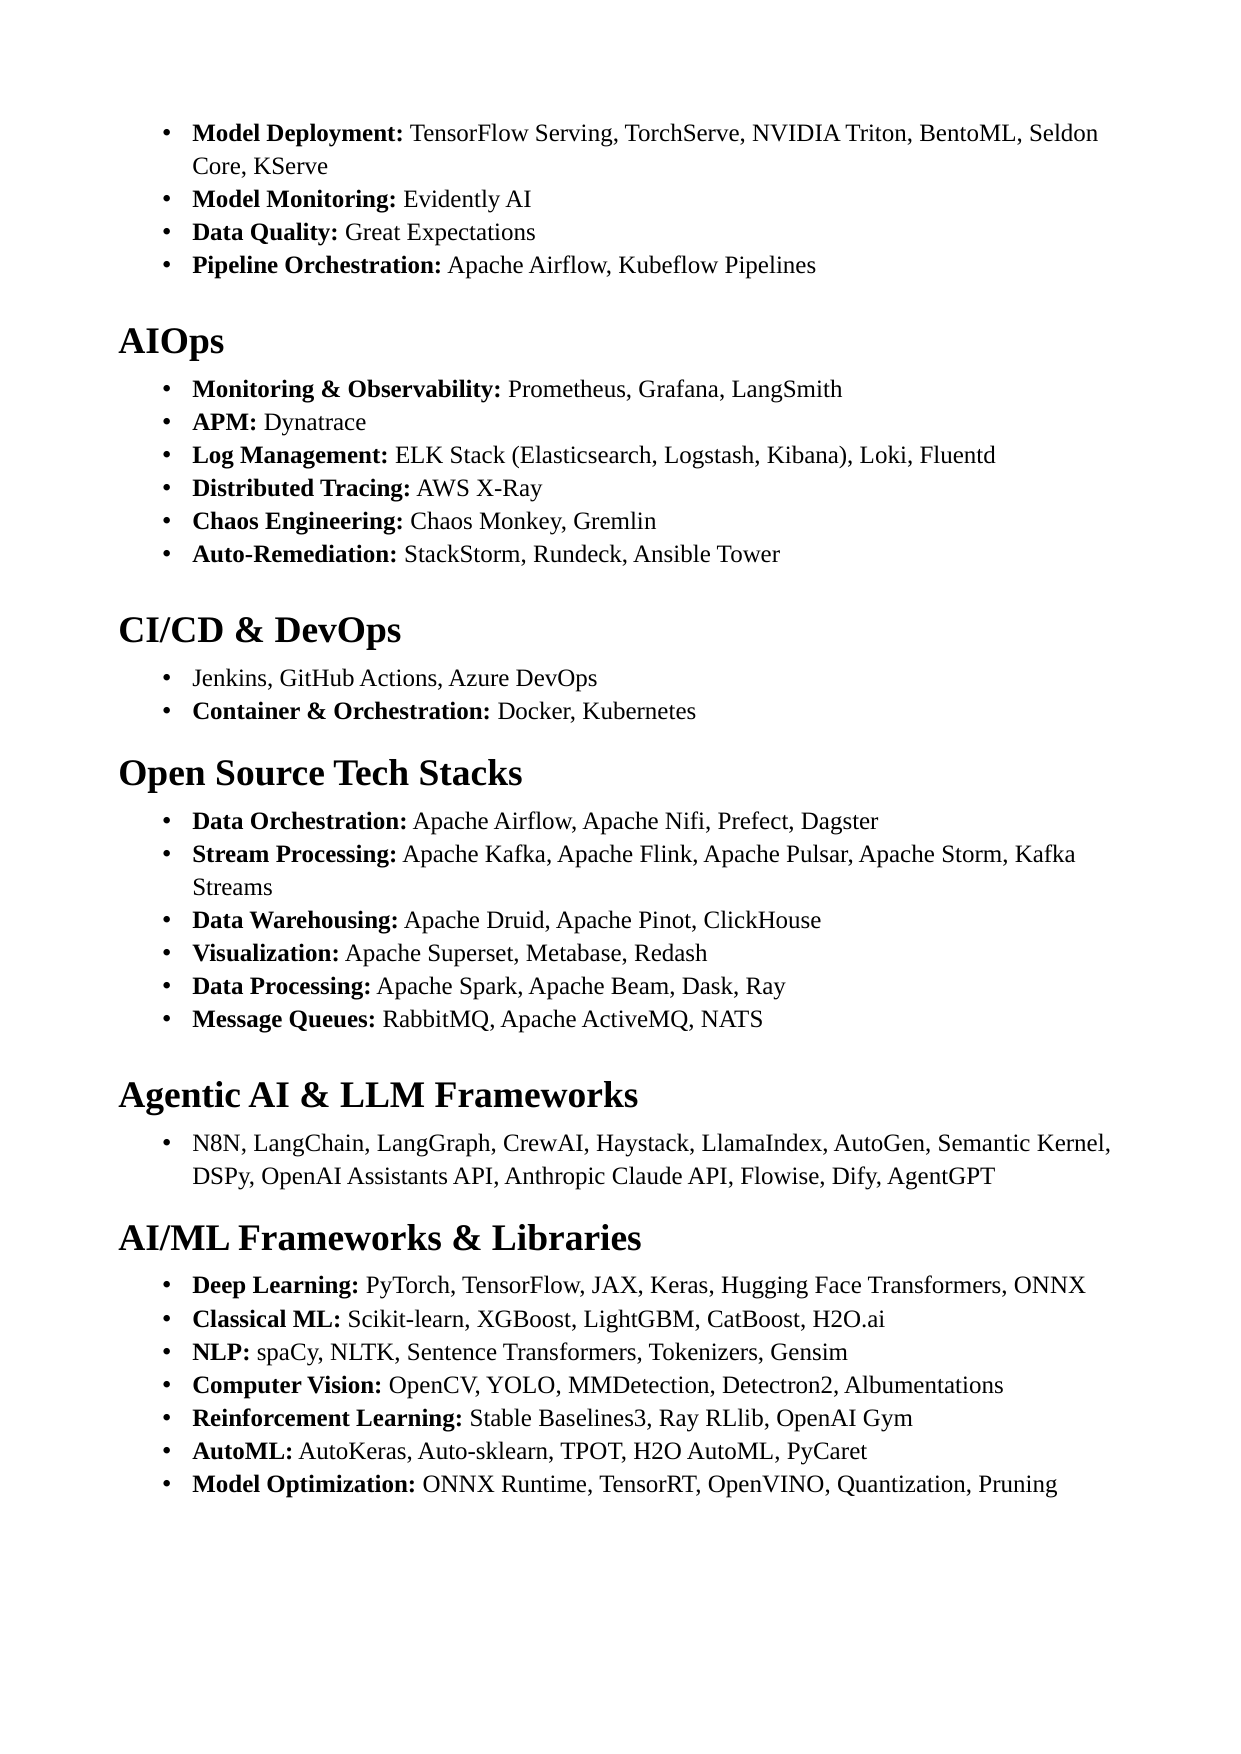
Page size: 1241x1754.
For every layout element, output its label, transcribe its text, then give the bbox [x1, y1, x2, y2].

list Monitoring & Observability: Prometheus, Grafana, LangSmith [162, 374, 1122, 403]
list Computer Vision: OpenCV, YOLO, MMDetection, Detectron2, Albumentations [162, 1370, 1122, 1398]
subtitle Open Source Tech Stacks [118, 750, 1122, 793]
list Model Deployment: TensorFlow Serving, TorchServe, NVIDIA Triton, BentoML, Seldon Core, KServe [162, 118, 1122, 180]
list Visualization: Apache Superset, Metabase, Redash [162, 938, 1122, 967]
list Model Optimization: ONNX Runtime, TensorRT, OpenVINO, Quantization, Pruning [162, 1469, 1122, 1497]
subtitle Agentic AI & LLM Frameworks [118, 1072, 1122, 1116]
list Model Monitoring: Evidently AI [162, 184, 1122, 213]
list Data Warehousing: Apache Druid, Apache Pinot, ClickHouse [162, 905, 1122, 934]
list NLP: spaCy, NLTK, Sentence Transformers, Tokenizers, Gensim [162, 1337, 1122, 1365]
list Classical ML: Scikit-learn, XGBoost, LightGBM, CatBoost, H2O.ai [162, 1304, 1122, 1332]
list Container & Orchestration: Docker, Kubernetes [162, 696, 1122, 725]
subtitle AI/ML Frameworks & Libraries [118, 1215, 1122, 1258]
list Message Queues: RabbitMQ, Apache ActiveMQ, NATS [162, 1004, 1122, 1033]
list Chaos Engineering: Chaos Monkey, Gremlin [162, 506, 1122, 535]
list N8N, LangChain, LangGraph, CrewAI, Haystack, LlamaIndex, AutoGen, Semantic Kernel, DSPy, OpenAI Assistants API, Anthropic Claude API, Flowise, Dify, AgentGPT [162, 1128, 1122, 1190]
list Data Quality: Great Expectations [162, 217, 1122, 246]
list AutoML: AutoKeras, Auto-sklearn, TPOT, H2O AutoML, PyCaret [162, 1436, 1122, 1464]
list Data Orchestration: Apache Airflow, Apache Nifi, Prefect, Dagster [162, 806, 1122, 835]
subtitle CI/CD & DevOps [118, 608, 1122, 651]
list Deep Learning: PyTorch, TensorFlow, JAX, Keras, Hugging Face Transformers, ONNX [162, 1271, 1122, 1299]
list Data Processing: Apache Spark, Apache Beam, Dask, Ray [162, 971, 1122, 1000]
list Jenkins, GitHub Actions, Azure DevOps [162, 663, 1122, 692]
subtitle AIOps [118, 319, 1122, 362]
list Log Management: ELK Stack (Elasticsearch, Logstash, Kibana), Loki, Fluentd [162, 440, 1122, 469]
list Auto-Remediation: StackStorm, Rundeck, Ansible Tower [162, 539, 1122, 568]
list Distributed Tracing: AWS X-Ray [162, 473, 1122, 502]
list Pipeline Orchestration: Apache Airflow, Kubeflow Pipelines [162, 250, 1122, 279]
list Reinforcement Learning: Stable Baselines3, Ray RLlib, OpenAI Gym [162, 1403, 1122, 1431]
list Stream Processing: Apache Kafka, Apache Flink, Apache Pulsar, Apache Storm, Kafka Streams [162, 839, 1122, 901]
list APM: Dynatrace [162, 407, 1122, 436]
